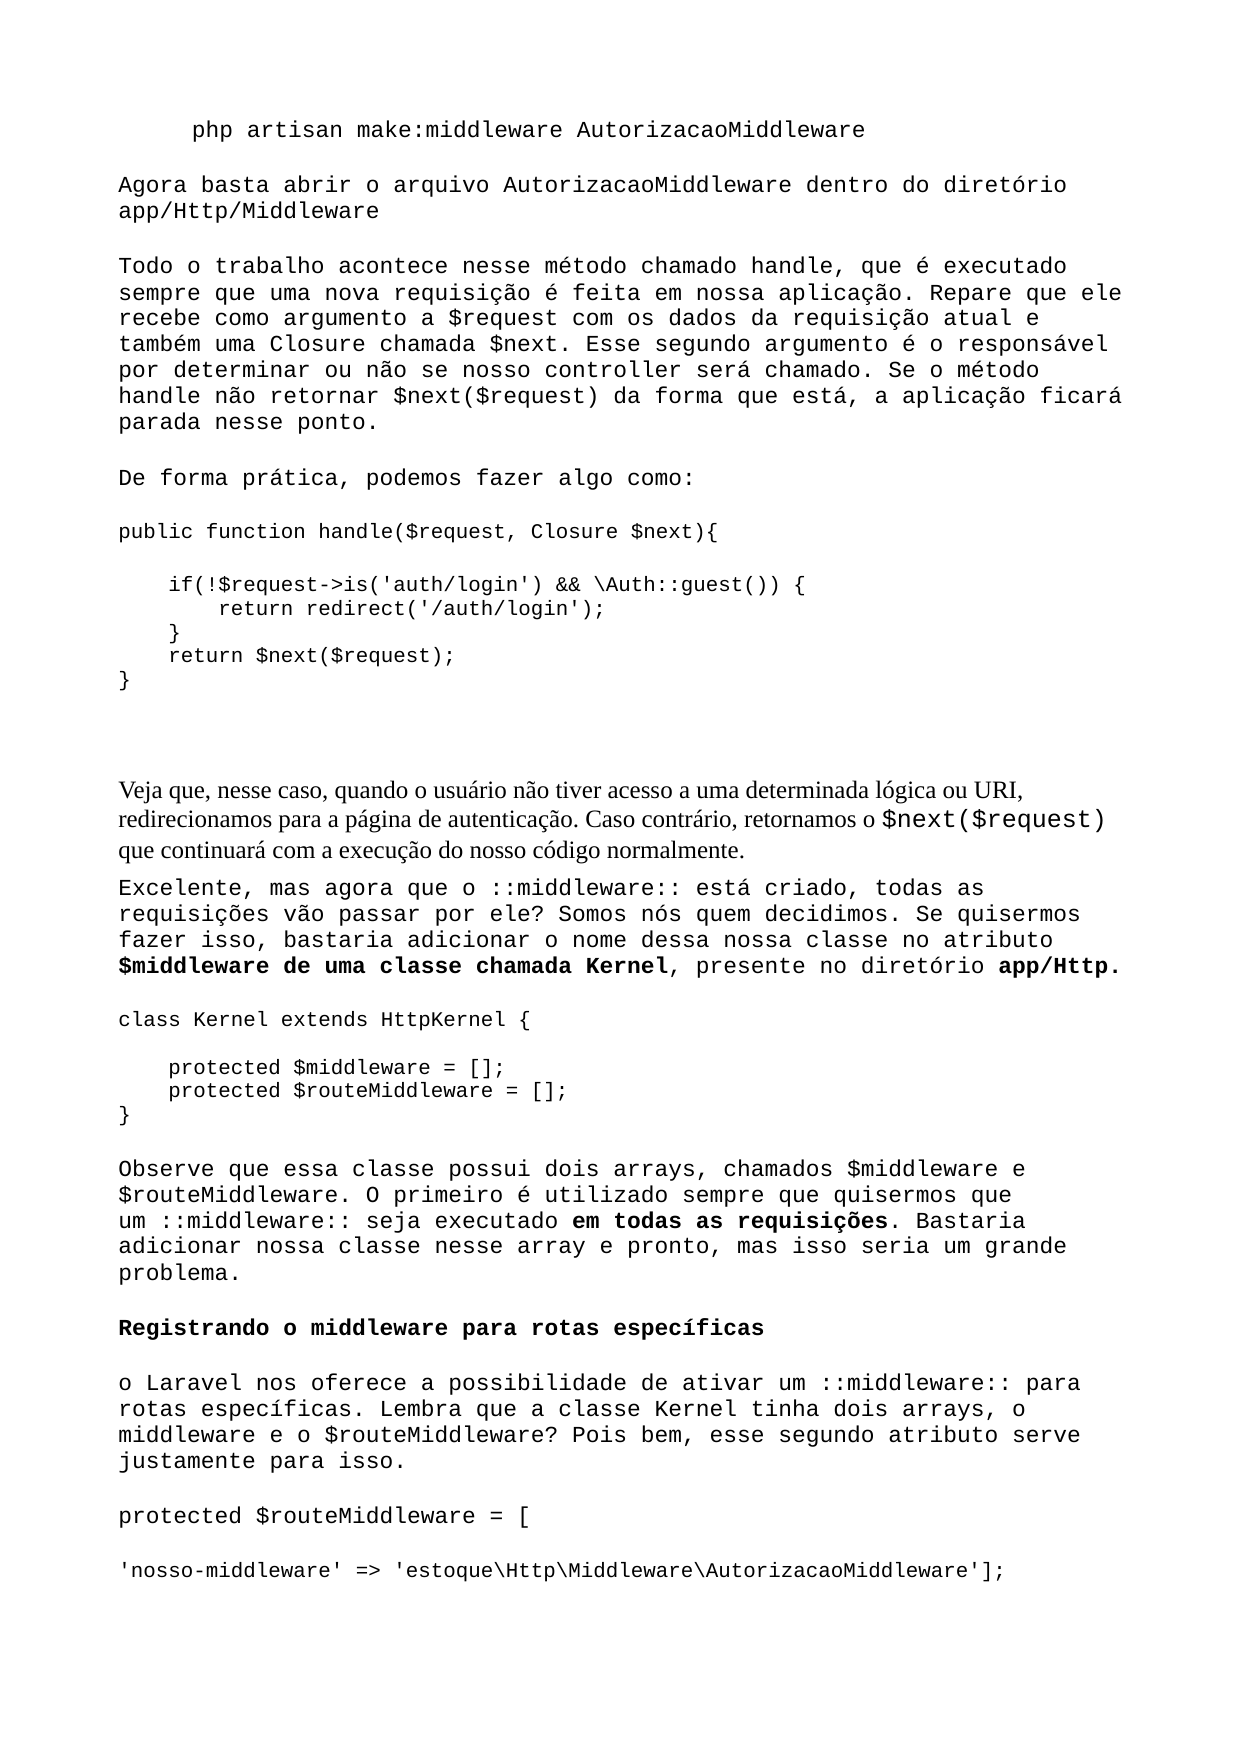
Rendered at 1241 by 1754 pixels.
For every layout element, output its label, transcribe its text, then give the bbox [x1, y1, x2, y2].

text 'nosso-middleware' => 'estoque\Http\Middleware\AutorizacaoMiddleware']; [118, 1560, 1122, 1584]
text Veja que, nesse caso, quando o usuário não tiver acesso a uma determinada lógica ou URI, redirecionamos para a página de autenticação. Caso contrário, retornamos o $next($request) que continuará com a execução do nosso código normalmente. [118, 775, 1122, 864]
text protected $routeMiddleware = [ [118, 1505, 1122, 1531]
subtitle Registrando o middleware para rotas específicas [118, 1316, 1122, 1342]
text if(!$request->is('auth/login') && \Auth::guest()) { [118, 574, 1122, 598]
text return redirect('/auth/login'); [118, 598, 1122, 622]
text } [118, 1104, 1122, 1128]
text o Laravel nos oferece a possibilidade de ativar um ::middleware:: para rotas específicas. Lembra que a classe Kernel tinha dois arrays, o middleware e o $routeMiddleware? Pois bem, esse segundo atributo serve justamente para isso. [118, 1372, 1122, 1475]
text Observe que essa classe possui dois arrays, chamados $middleware e $routeMiddleware. O primeiro é utilizado sempre que quisermos que um ::middleware:: seja executado em todas as requisições. Bastaria adicionar nossa classe nesse array e pronto, mas isso seria um grande problema. [118, 1157, 1122, 1287]
text De forma prática, podemos fazer algo como: [118, 466, 1122, 492]
text } [118, 669, 1122, 693]
text php artisan make:middleware AutorizacaoMiddleware [192, 118, 1122, 144]
text Todo o trabalho acontece nesse método chamado handle, que é executado sempre que uma nova requisição é feita em nossa aplicação. Repare que ele recebe como argumento a $request com os dados da requisição atual e também uma Closure chamada $next. Esse segundo argumento é o responsável por determinar ou não se nosso controller será chamado. Se o método handle não retornar $next($request) da forma que está, a aplicação ficará parada nesse ponto. [118, 255, 1122, 436]
text } [118, 622, 1122, 645]
text class Kernel extends HttpKernel { [118, 1009, 1122, 1033]
text protected $middleware = []; [118, 1057, 1122, 1080]
text public function handle($request, Closure $next){ [118, 521, 1122, 545]
text protected $routeMiddleware = []; [118, 1080, 1122, 1104]
text Excelente, mas agora que o ::middleware:: está criado, todas as requisições vão passar por ele? Somos nós quem decidimos. Se quisermos fazer isso, bastaria adicionar o nome dessa nossa classe no atributo $middleware de uma classe chamada Kernel, presente no diretório app/Http. [118, 876, 1122, 980]
text return $next($request); [118, 645, 1122, 669]
text Agora basta abrir o arquivo AutorizacaoMiddleware dentro do diretório app/Http/Middleware [118, 173, 1122, 225]
